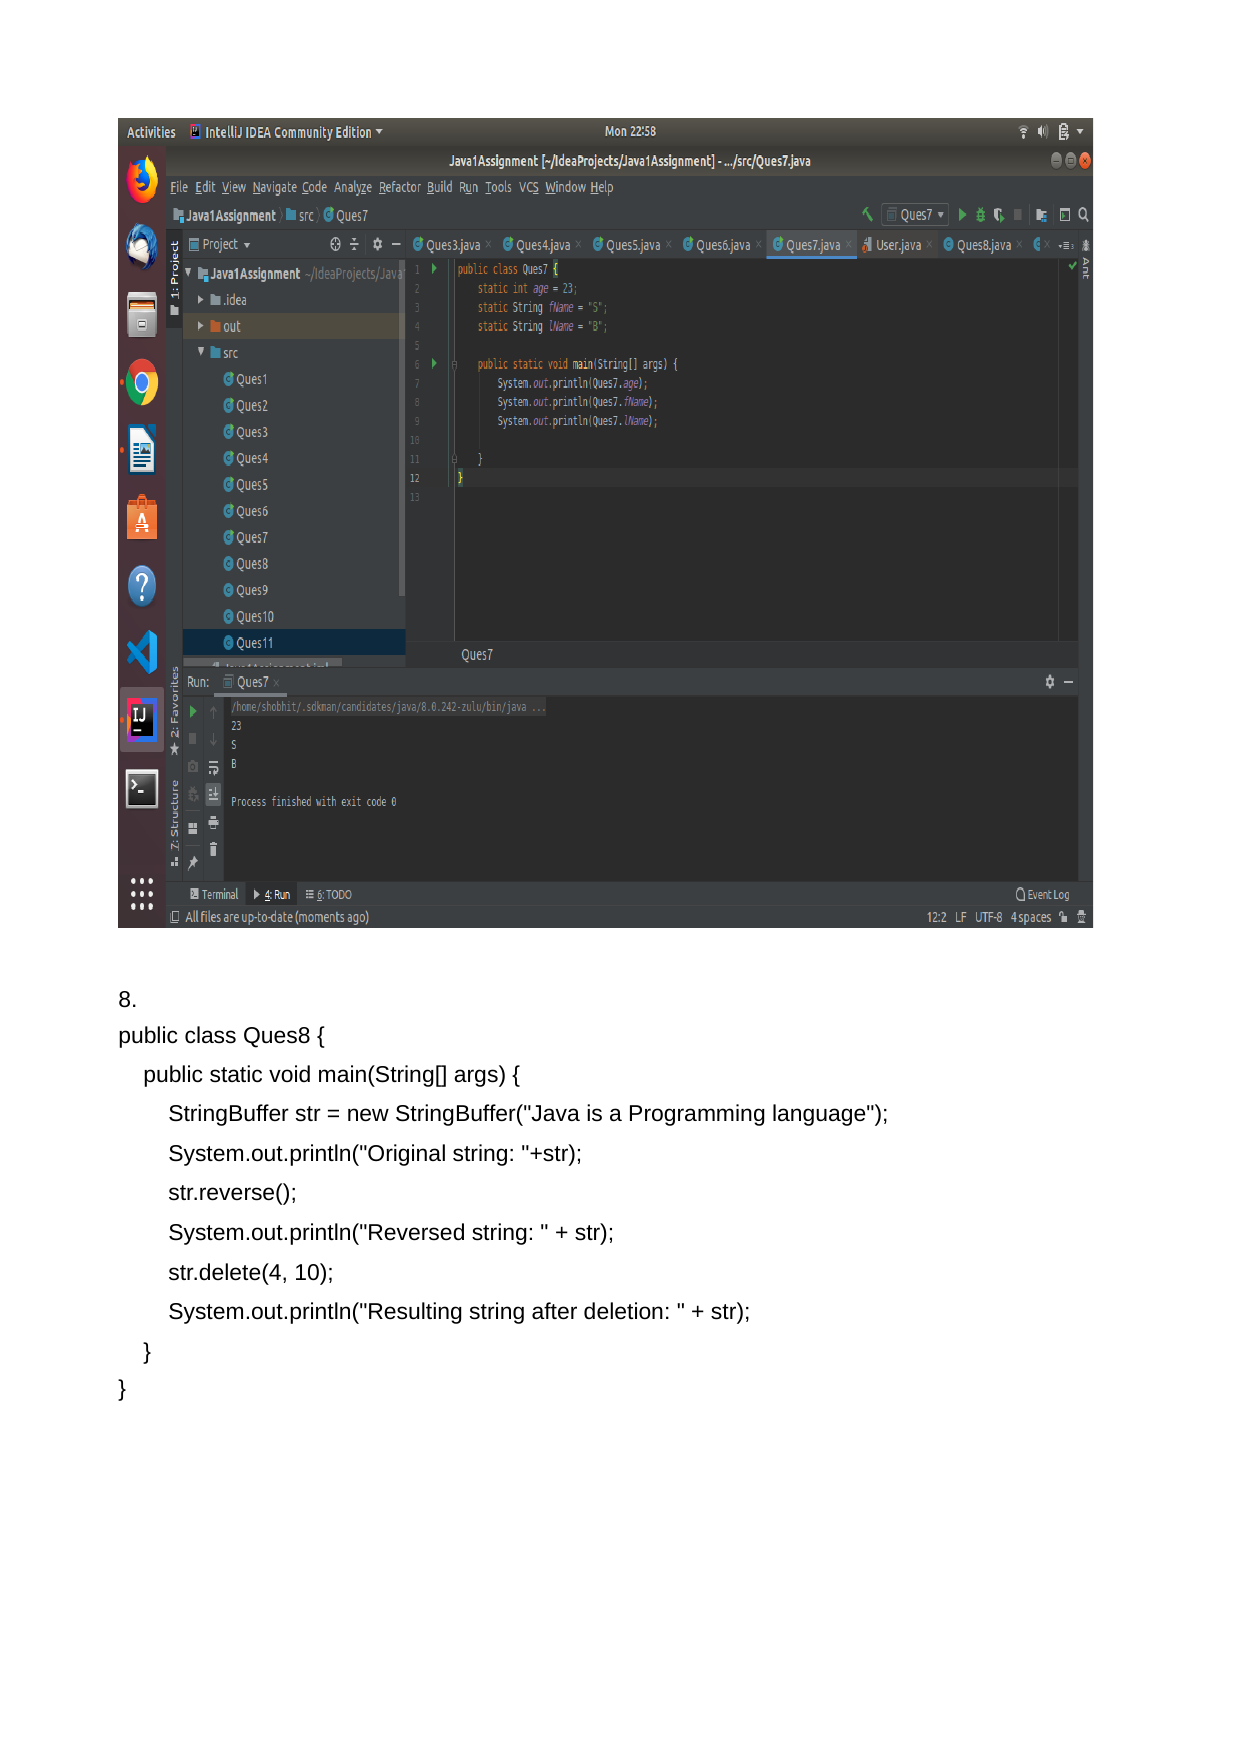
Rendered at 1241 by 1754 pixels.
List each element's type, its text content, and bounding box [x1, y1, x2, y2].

text System.out.println("Original string: "+str); [118, 1138, 1122, 1167]
text public static void main(String[] args) { [118, 1059, 1122, 1087]
text } [118, 1375, 1122, 1402]
picture [118, 118, 1094, 928]
text StringBuffer str = new StringBuffer("Java is a Programming language"); [118, 1098, 1122, 1127]
text System.out.println("Resulting string after deletion: " + str); [118, 1296, 1122, 1325]
text } [118, 1336, 1122, 1364]
text str.delete(4, 10); [118, 1257, 1122, 1285]
text System.out.println("Reversed string: " + str); [118, 1217, 1122, 1246]
text 8. [118, 986, 1122, 1012]
text str.reverse(); [118, 1177, 1122, 1206]
text public class Ques8 { [118, 1022, 1122, 1049]
